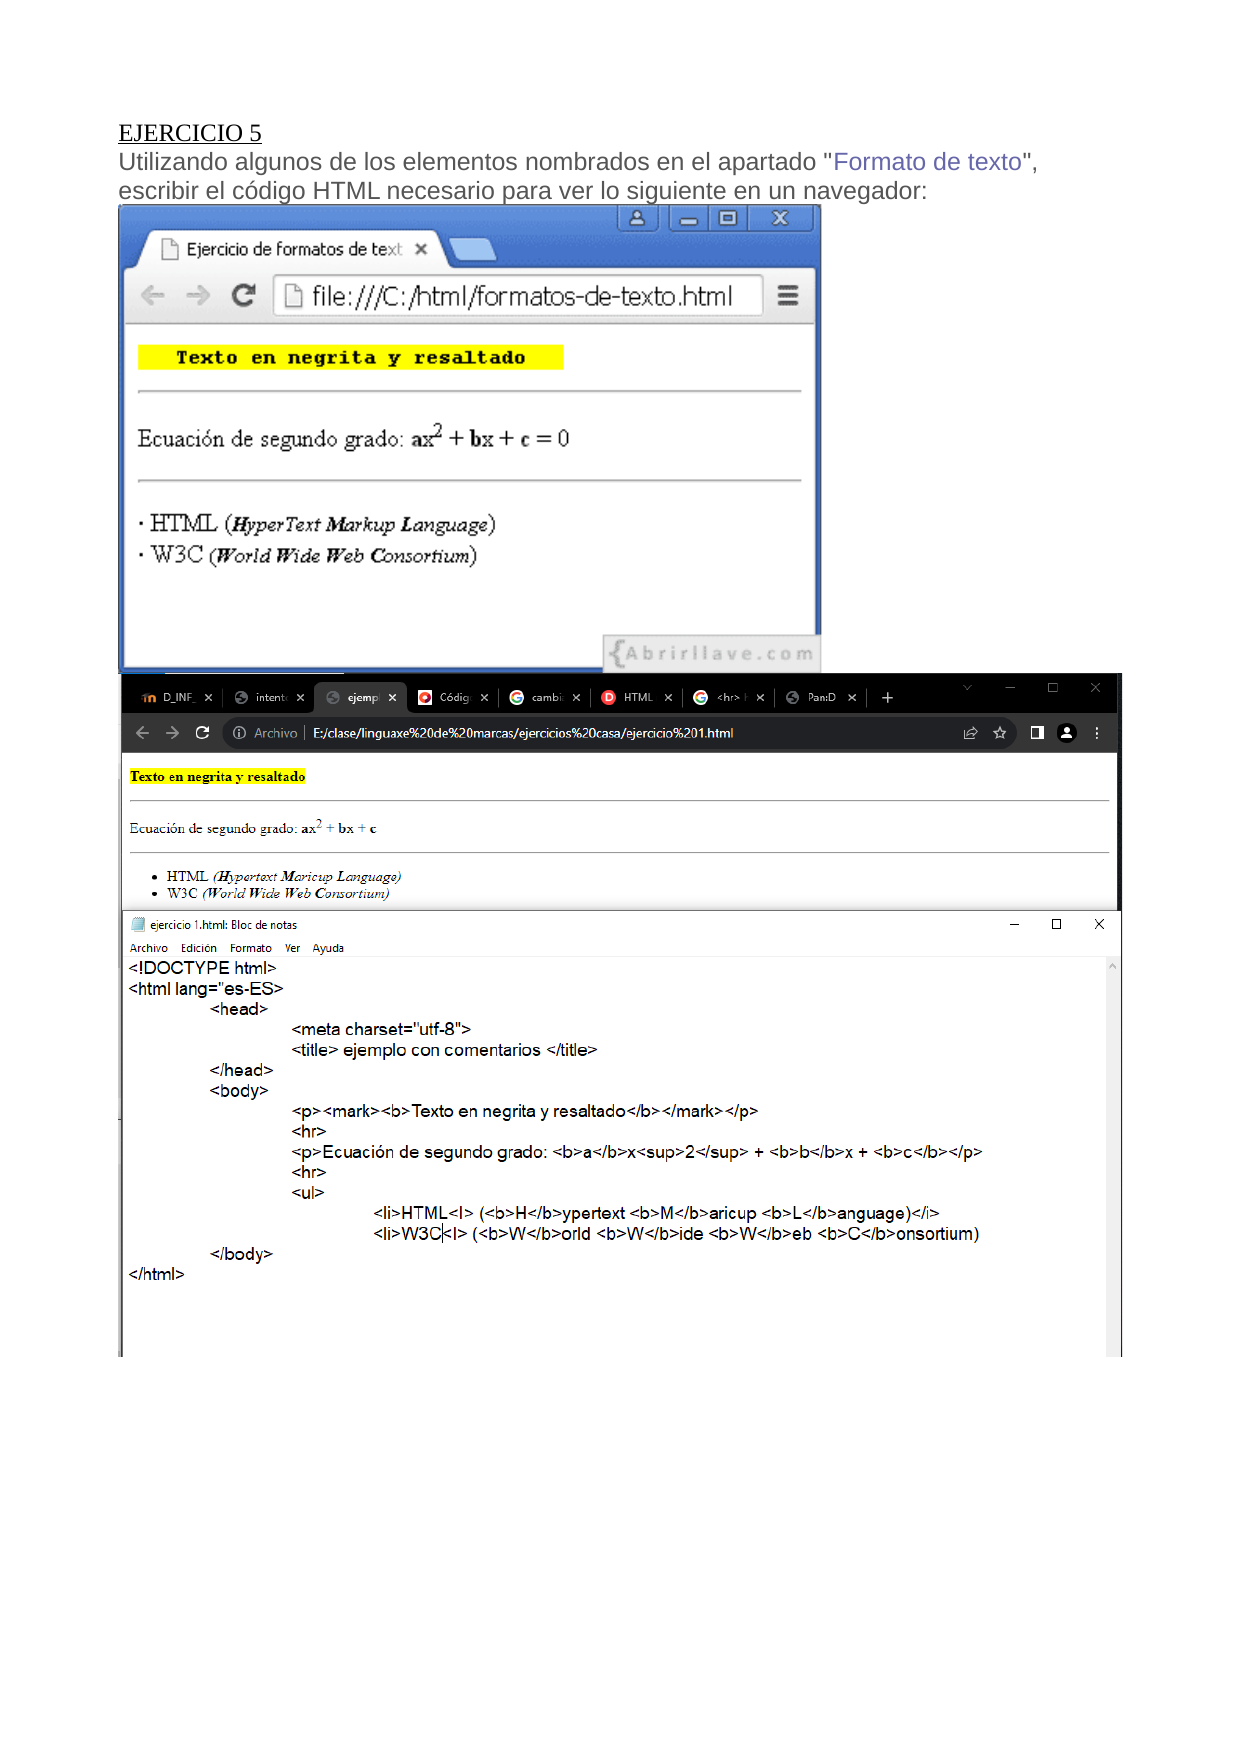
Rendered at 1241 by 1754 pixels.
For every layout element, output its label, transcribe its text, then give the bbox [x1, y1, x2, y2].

text EJERCICIO 5 [118, 118, 1122, 147]
text Utilizando algunos de los elementos nombrados en el apartado "Formato de texto", escribir el código HTML necesario para ver lo siguiente en un navegador: [118, 147, 1122, 673]
picture [118, 204, 1123, 1357]
